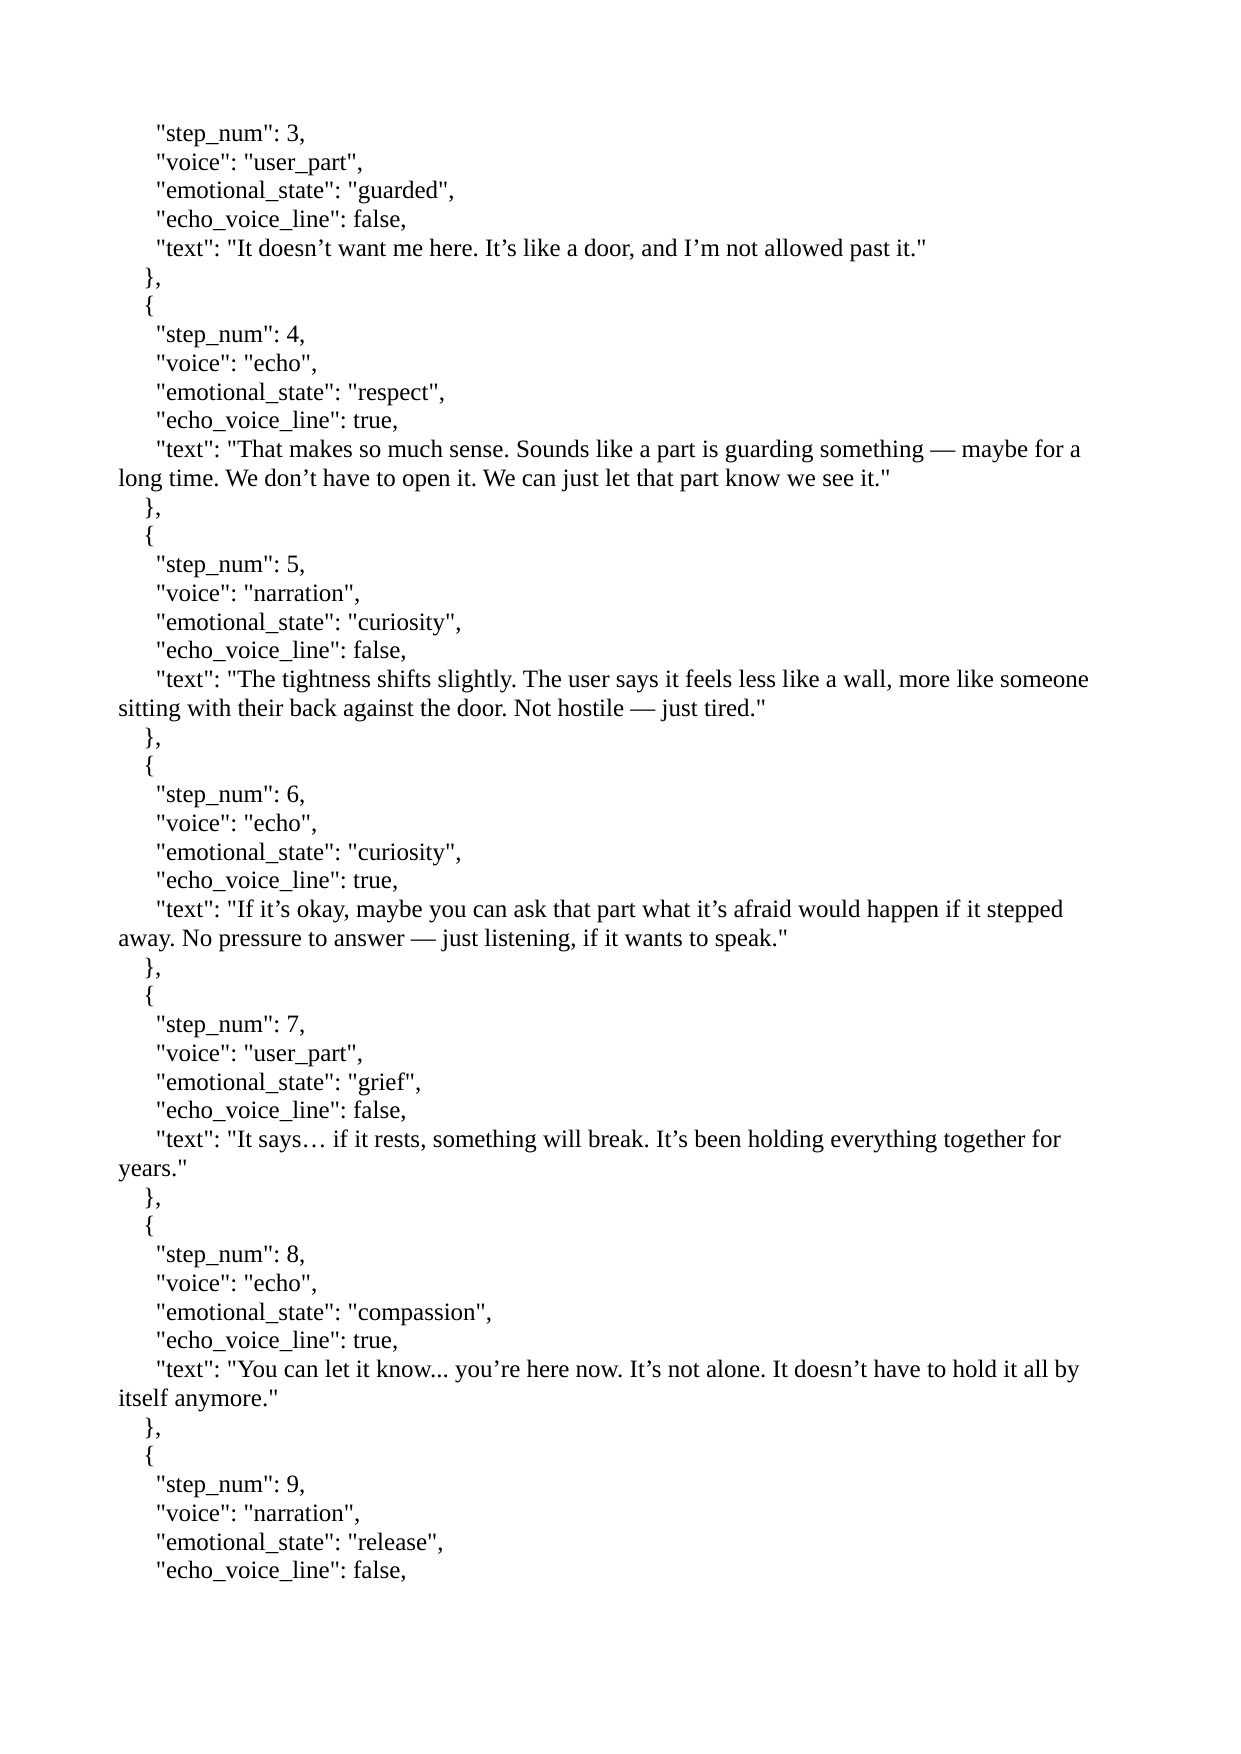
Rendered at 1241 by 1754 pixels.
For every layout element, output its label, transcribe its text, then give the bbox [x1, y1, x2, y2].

text }, [118, 1182, 1122, 1211]
text "voice": "echo", [118, 1268, 1122, 1297]
text "emotional_state": "curiosity", [118, 607, 1122, 636]
text "echo_voice_line": true, [118, 866, 1122, 894]
text "echo_voice_line": false, [118, 1096, 1122, 1124]
text { [118, 751, 1122, 779]
text }, [118, 1412, 1122, 1441]
text "echo_voice_line": true, [118, 1326, 1122, 1354]
text "text": "The tightness shifts slightly. The user says it feels less like a wall, more like someone sitting with their back against the door. Not hostile — just tired." [118, 664, 1122, 722]
text "step_num": 6, [118, 779, 1122, 808]
text { [118, 291, 1122, 319]
text { [118, 1211, 1122, 1239]
text "emotional_state": "release", [118, 1527, 1122, 1556]
text "step_num": 8, [118, 1239, 1122, 1268]
text "echo_voice_line": false, [118, 636, 1122, 664]
text "emotional_state": "curiosity", [118, 837, 1122, 866]
text "step_num": 9, [118, 1469, 1122, 1498]
text "text": "It doesn’t want me here. It’s like a door, and I’m not allowed past it." [118, 233, 1122, 262]
text "voice": "user_part", [118, 147, 1122, 176]
text { [118, 981, 1122, 1009]
text }, [118, 722, 1122, 751]
text }, [118, 952, 1122, 981]
text "echo_voice_line": false, [118, 204, 1122, 233]
text "emotional_state": "grief", [118, 1067, 1122, 1096]
text "echo_voice_line": true, [118, 406, 1122, 434]
text "emotional_state": "guarded", [118, 176, 1122, 204]
text "echo_voice_line": false, [118, 1556, 1122, 1584]
text "text": "If it’s okay, maybe you can ask that part what it’s afraid would happen if it stepped away. No pressure to answer — just listening, if it wants to speak." [118, 894, 1122, 952]
text "text": "That makes so much sense. Sounds like a part is guarding something — maybe for a long time. We don’t have to open it. We can just let that part know we see it." [118, 434, 1122, 492]
text "voice": "user_part", [118, 1038, 1122, 1067]
text "text": "You can let it know... you’re here now. It’s not alone. It doesn’t have to hold it all by itself anymore." [118, 1354, 1122, 1412]
text "emotional_state": "respect", [118, 377, 1122, 406]
text { [118, 521, 1122, 549]
text "emotional_state": "compassion", [118, 1297, 1122, 1326]
text "voice": "echo", [118, 348, 1122, 377]
text "step_num": 3, [118, 118, 1122, 147]
text "voice": "narration", [118, 1498, 1122, 1527]
text }, [118, 492, 1122, 521]
text { [118, 1441, 1122, 1469]
text "step_num": 7, [118, 1009, 1122, 1038]
text "step_num": 5, [118, 549, 1122, 578]
text "voice": "narration", [118, 578, 1122, 607]
text "step_num": 4, [118, 319, 1122, 348]
text "voice": "echo", [118, 808, 1122, 837]
text }, [118, 262, 1122, 291]
text "text": "It says… if it rests, something will break. It’s been holding everything together for years." [118, 1124, 1122, 1182]
